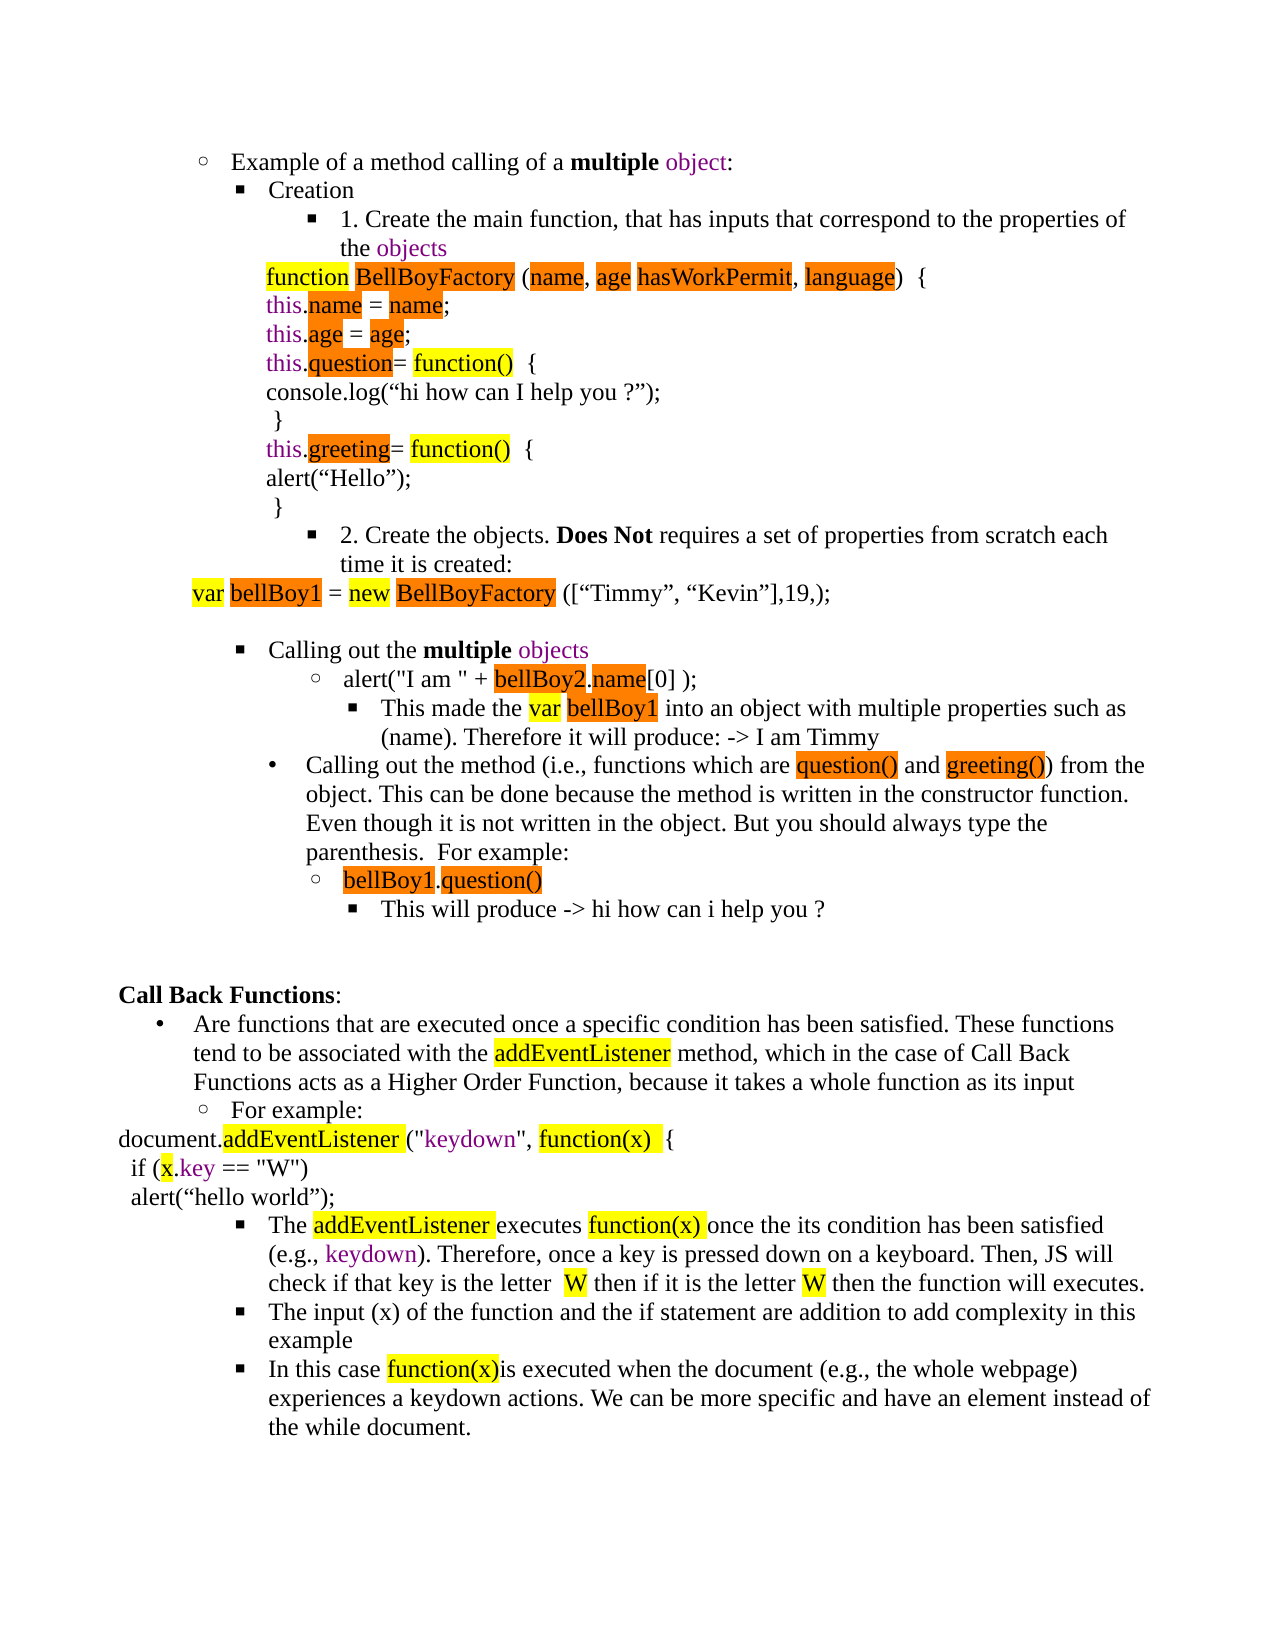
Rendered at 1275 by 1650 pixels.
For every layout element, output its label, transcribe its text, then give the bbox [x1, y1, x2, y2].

text var bellBoy1 = new BellBoyFactory ([“Timmy”, “Kevin”],19,); [192, 578, 1157, 607]
list Creation [231, 176, 1157, 204]
list Calling out the method (i.e., functions which are question() and greeting()) from the object. This can be done because the method is written in the constructor function. Even though it is not written in the object. But you should always type the parenthesis. For example: [268, 751, 1157, 866]
text this.age = age; [266, 319, 1157, 348]
list 1. Create the main function, that has inputs that correspond to the properties of the objects [302, 204, 1157, 262]
list Calling out the multiple objects [231, 636, 1157, 664]
text document.addEventListener ("keydown", function(x) { [118, 1124, 1157, 1153]
text this.greeting= function() { [266, 434, 1157, 463]
text Call Back Functions: [118, 981, 1157, 1009]
list alert("I am " + bellBoy2.name[0] ); [306, 664, 1157, 693]
list This made the var bellBoy1 into an object with multiple properties such as (name). Therefore it will produce: -> I am Timmy [343, 693, 1157, 751]
list This will produce -> hi how can i help you ? [343, 894, 1157, 923]
list For example: [193, 1096, 1157, 1124]
text } [266, 406, 1157, 434]
list 2. Create the objects. Does Not requires a set of properties from scratch each time it is created: [302, 521, 1157, 578]
list The input (x) of the function and the if statement are addition to add complexity in this example [231, 1297, 1157, 1354]
list In this case function(x)is executed when the document (e.g., the whole webpage) experiences a keydown actions. We can be more specific and have an element instead of the while document. [231, 1354, 1157, 1441]
list Are functions that are executed once a specific condition has been satisfied. These functions tend to be associated with the addEventListener method, which in the case of Call Back Functions acts as a Higher Order Function, because it takes a whole function as its input [156, 1009, 1157, 1096]
text function BellBoyFactory (name, age hasWorkPermit, language) { [266, 262, 1157, 291]
list Example of a method calling of a multiple object: [193, 147, 1157, 176]
text if (x.key == "W") [118, 1153, 1157, 1182]
list The addEventListener executes function(x) once the its condition has been satisfied (e.g., keydown). Therefore, once a key is pressed down on a keyboard. Then, JS will check if that key is the letter W then if it is the letter W then the function will executes. [231, 1211, 1157, 1297]
text this.question= function() { [266, 348, 1157, 377]
text alert(“Hello”); [266, 463, 1157, 492]
text console.log(“hi how can I help you ?”); [266, 377, 1157, 406]
text this.name = name; [266, 291, 1157, 319]
list bellBoy1.question() [306, 866, 1157, 894]
text } [266, 492, 1157, 521]
text alert(“hello world”); [118, 1182, 1157, 1211]
